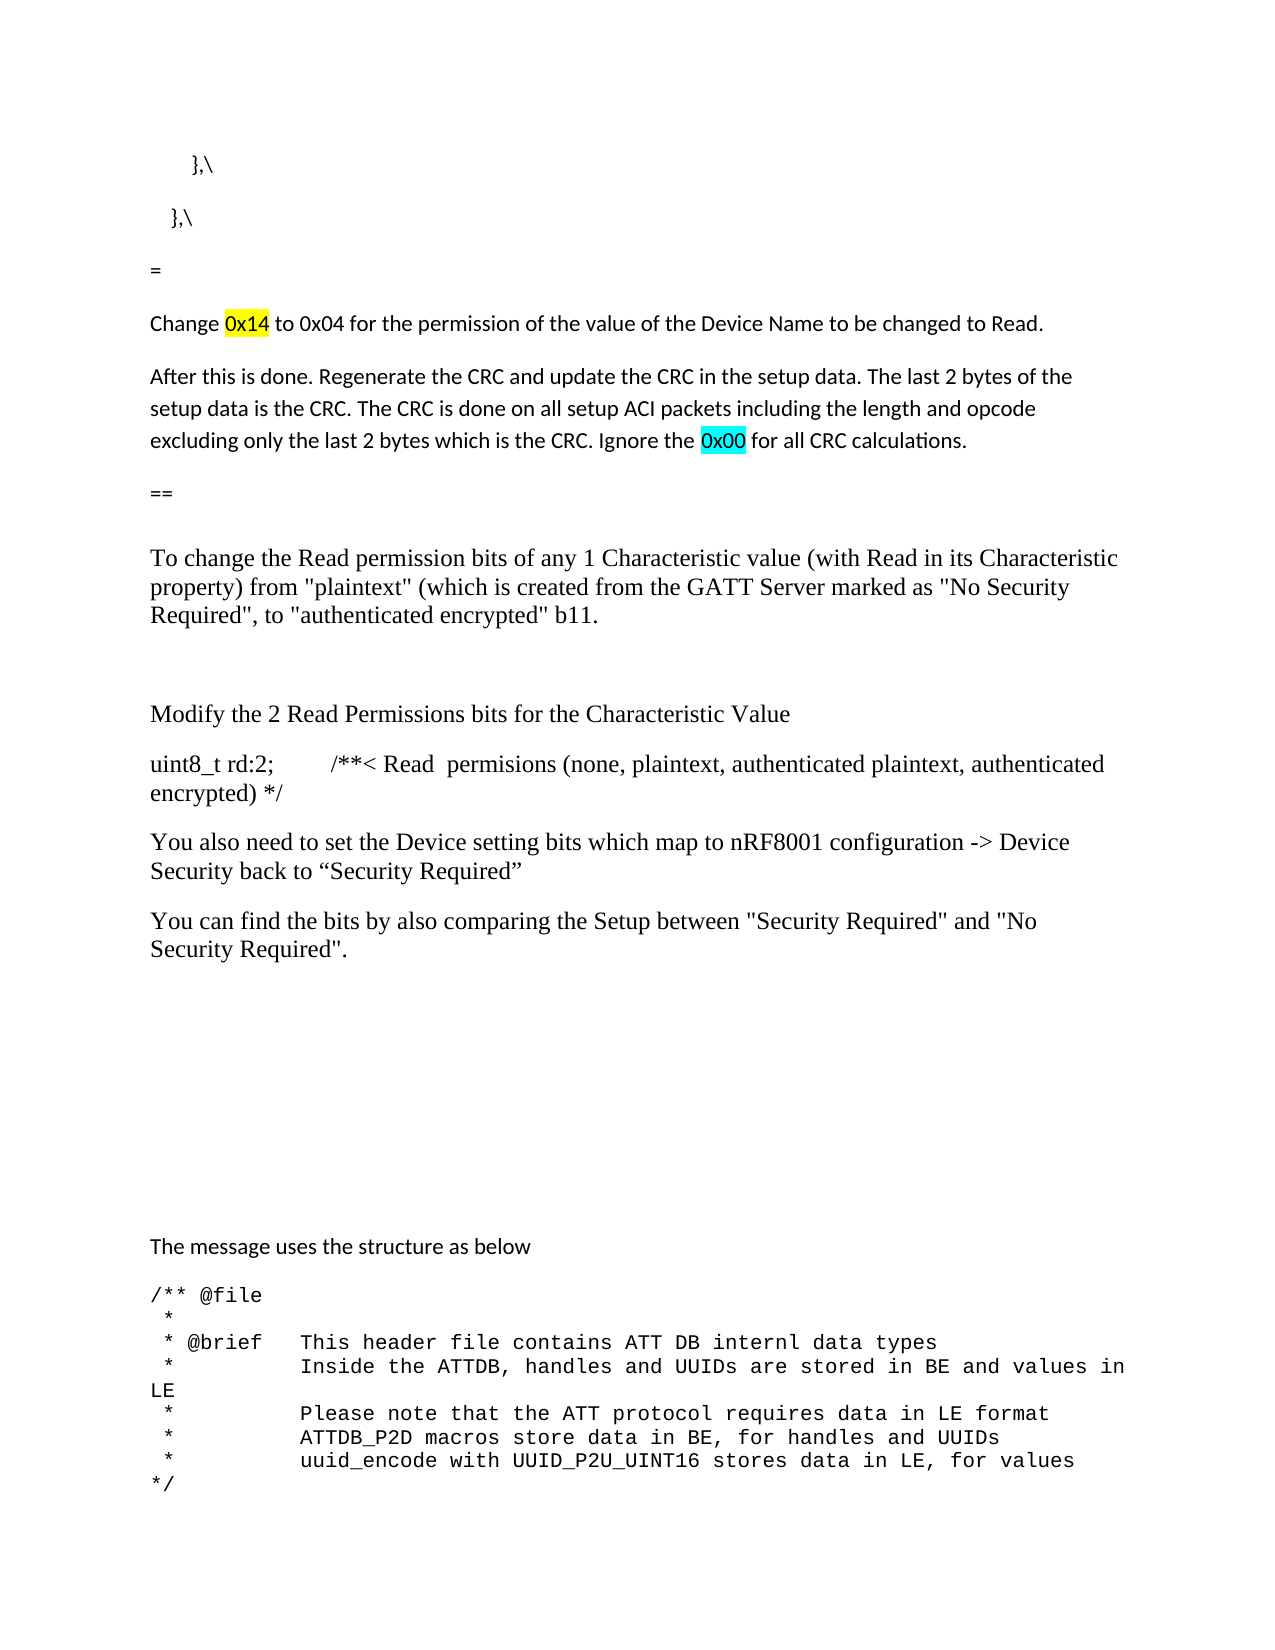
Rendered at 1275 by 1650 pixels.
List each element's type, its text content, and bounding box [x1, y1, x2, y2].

text * @brief This header file contains ATT DB internl data types [150, 1332, 1125, 1356]
text * [150, 1309, 1125, 1332]
text Change 0x14 to 0x04 for the permission of the value of the Device Name to be changed to Read. [150, 309, 1125, 337]
text After this is done. Regenerate the CRC and update the CRC in the setup data. The last 2 bytes of the setup data is the CRC. The CRC is done on all setup ACI packets including the length and opcode excluding only the last 2 bytes which is the CRC. Ignore the 0x00 for all CRC calculations. [150, 362, 1125, 454]
text * Please note that the ATT protocol requires data in LE format [150, 1403, 1125, 1427]
text /** @file [150, 1285, 1125, 1309]
text },\ [150, 150, 1125, 178]
text You can find the bits by also comparing the Setup between "Security Required" and "No Security Required". [150, 906, 1125, 963]
text To change the Read permission bits of any 1 Characteristic value (with Read in its Characteristic property) from "plaintext" (which is created from the GATT Server marked as "No Security Required", to "authenticated encrypted" b11. [150, 543, 1125, 629]
text uint8_t rd:2; /**< Read permisions (none, plaintext, authenticated plaintext, authenticated encrypted) */ [150, 749, 1125, 807]
text */ [150, 1474, 1125, 1498]
text == [150, 479, 1125, 507]
text = [150, 256, 1125, 284]
text },\ [150, 203, 1125, 231]
text You also need to set the Device setting bits which map to nRF8001 configuration -> Device Security back to “Security Required” [150, 827, 1125, 885]
text Modify the 2 Read Permissions bits for the Characteristic Value [150, 699, 1125, 728]
text * uuid_encode with UUID_P2U_UINT16 stores data in LE, for values [150, 1451, 1125, 1474]
text The message uses the structure as below [150, 1232, 1125, 1260]
text * ATTDB_P2D macros store data in BE, for handles and UUIDs [150, 1427, 1125, 1451]
text * Inside the ATTDB, handles and UUIDs are stored in BE and values in LE [150, 1356, 1125, 1403]
